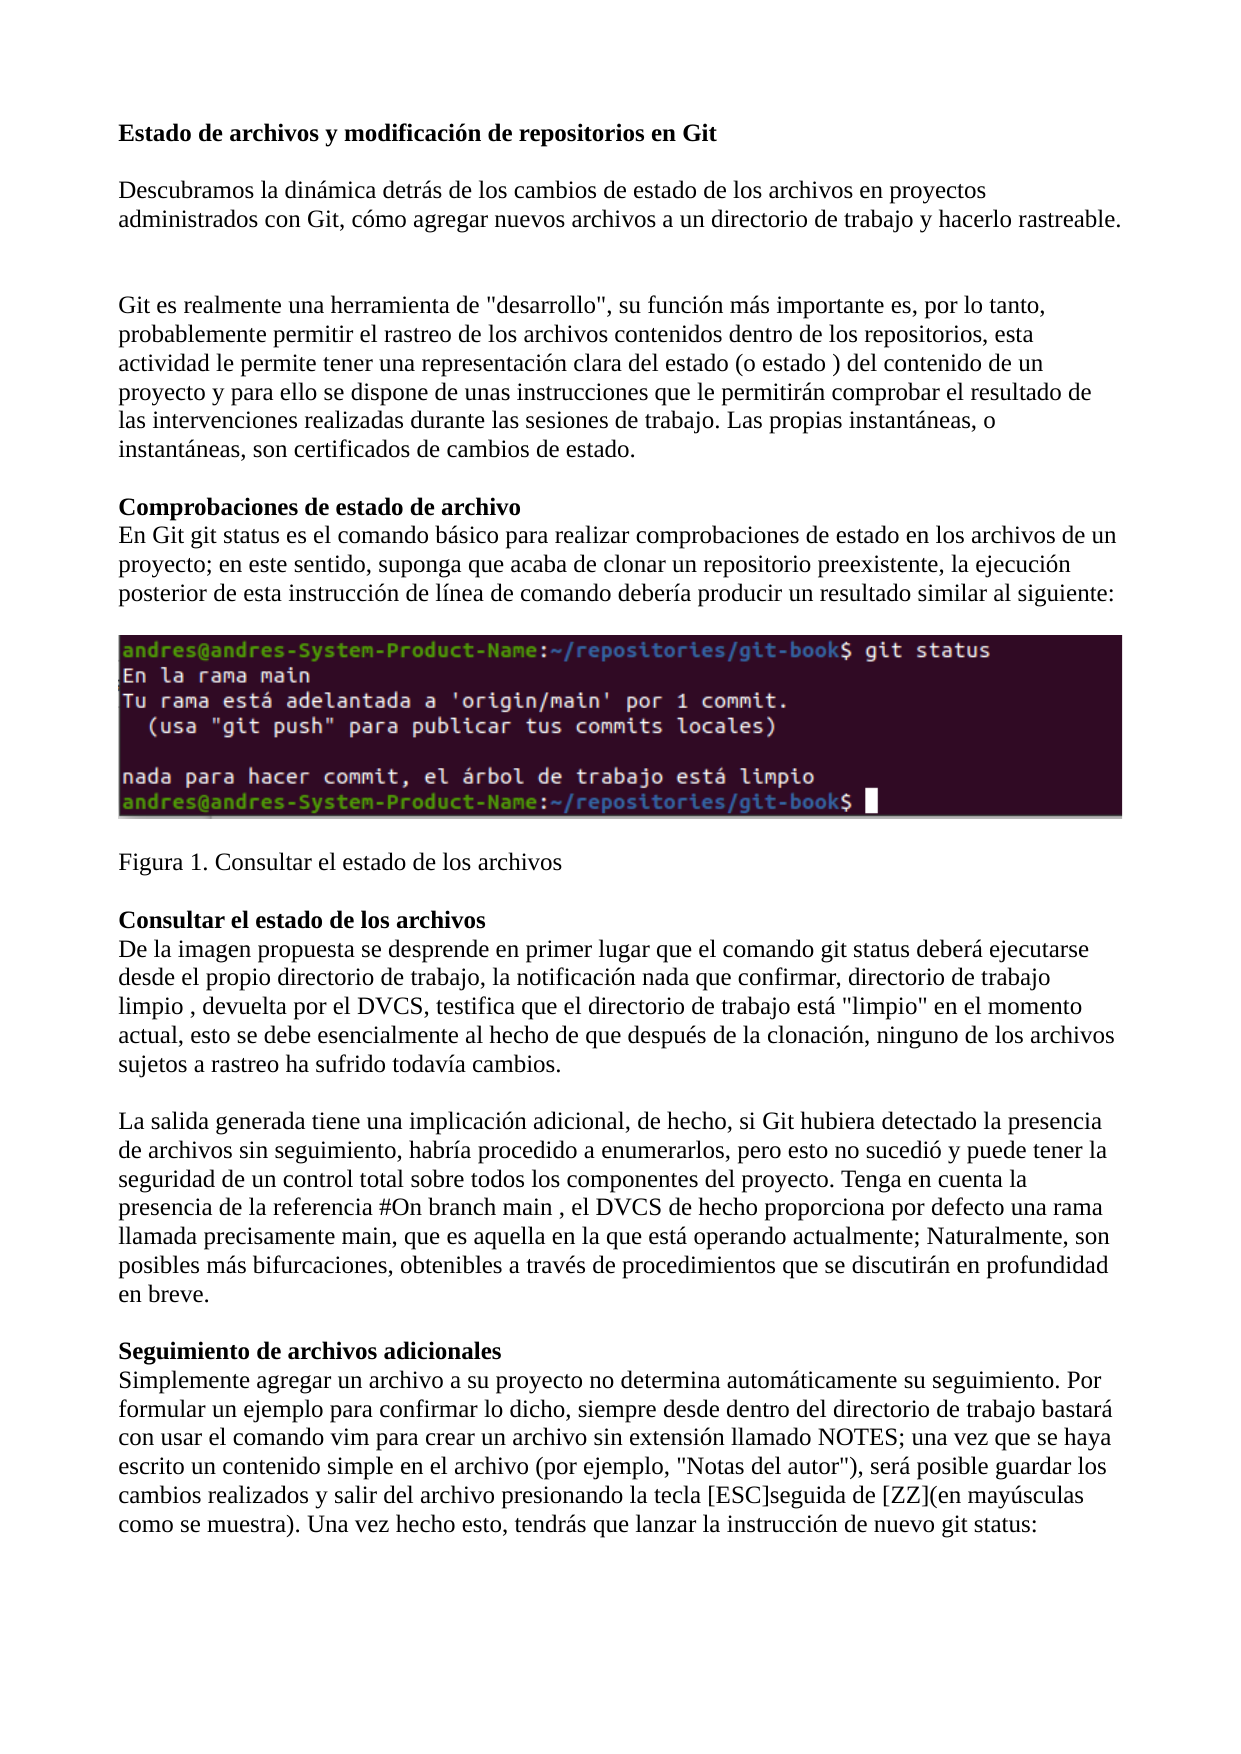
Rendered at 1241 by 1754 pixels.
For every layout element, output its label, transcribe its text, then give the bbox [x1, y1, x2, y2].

text Consultar el estado de los archivos [118, 905, 1122, 934]
text De la imagen propuesta se desprende en primer lugar que el comando git status deberá ejecutarse desde el propio directorio de trabajo, la notificación nada que confirmar, directorio de trabajo limpio , devuelta por el DVCS, testifica que el directorio de trabajo está "limpio" en el momento actual, esto se debe esencialmente al hecho de que después de la clonación, ninguno de los archivos sujetos a rastreo ha sufrido todavía cambios. [118, 934, 1122, 1077]
text Comprobaciones de estado de archivo [118, 492, 1122, 521]
text La salida generada tiene una implicación adicional, de hecho, si Git hubiera detectado la presencia de archivos sin seguimiento, habría procedido a enumerarlos, pero esto no sucedió y puede tener la seguridad de un control total sobre todos los componentes del proyecto. Tenga en cuenta la presencia de la referencia #On branch main , el DVCS de hecho proporciona por defecto una rama llamada precisamente main, que es aquella en la que está operando actualmente; Naturalmente, son posibles más bifurcaciones, obtenibles a través de procedimientos que se discutirán en profundidad en breve. [118, 1106, 1122, 1307]
text Seguimiento de archivos adicionales [118, 1336, 1122, 1365]
text Simplemente agregar un archivo a su proyecto no determina automáticamente su seguimiento. Por formular un ejemplo para confirmar lo dicho, siempre desde dentro del directorio de trabajo bastará con usar el comando vim para crear un archivo sin extensión llamado NOTES; una vez que se haya escrito un contenido simple en el archivo (por ejemplo, "Notas del autor"), será posible guardar los cambios realizados y salir del archivo presionando la tecla [ESC]seguida de [ZZ](en mayúsculas como se muestra). Una vez hecho esto, tendrás que lanzar la instrucción de nuevo git status: [118, 1365, 1122, 1537]
text Git es realmente una herramienta de "desarrollo", su función más importante es, por lo tanto, probablemente permitir el rastreo de los archivos contenidos dentro de los repositorios, esta actividad le permite tener una representación clara del estado (o estado ) del contenido de un proyecto y para ello se dispone de unas instrucciones que le permitirán comprobar el resultado de las intervenciones realizadas durante las sesiones de trabajo. Las propias instantáneas, o instantáneas, son certificados de cambios de estado. [118, 291, 1122, 463]
text Descubramos la dinámica detrás de los cambios de estado de los archivos en proyectos administrados con Git, cómo agregar nuevos archivos a un directorio de trabajo y hacerlo rastreable. [118, 176, 1122, 233]
text En Git git status es el comando básico para realizar comprobaciones de estado en los archivos de un proyecto; en este sentido, suponga que acaba de clonar un repositorio preexistente, la ejecución posterior de esta instrucción de línea de comando debería producir un resultado similar al siguiente: [118, 521, 1122, 607]
text Estado de archivos y modificación de repositorios en Git [118, 118, 1122, 147]
text Figura 1. Consultar el estado de los archivos [118, 847, 1122, 876]
